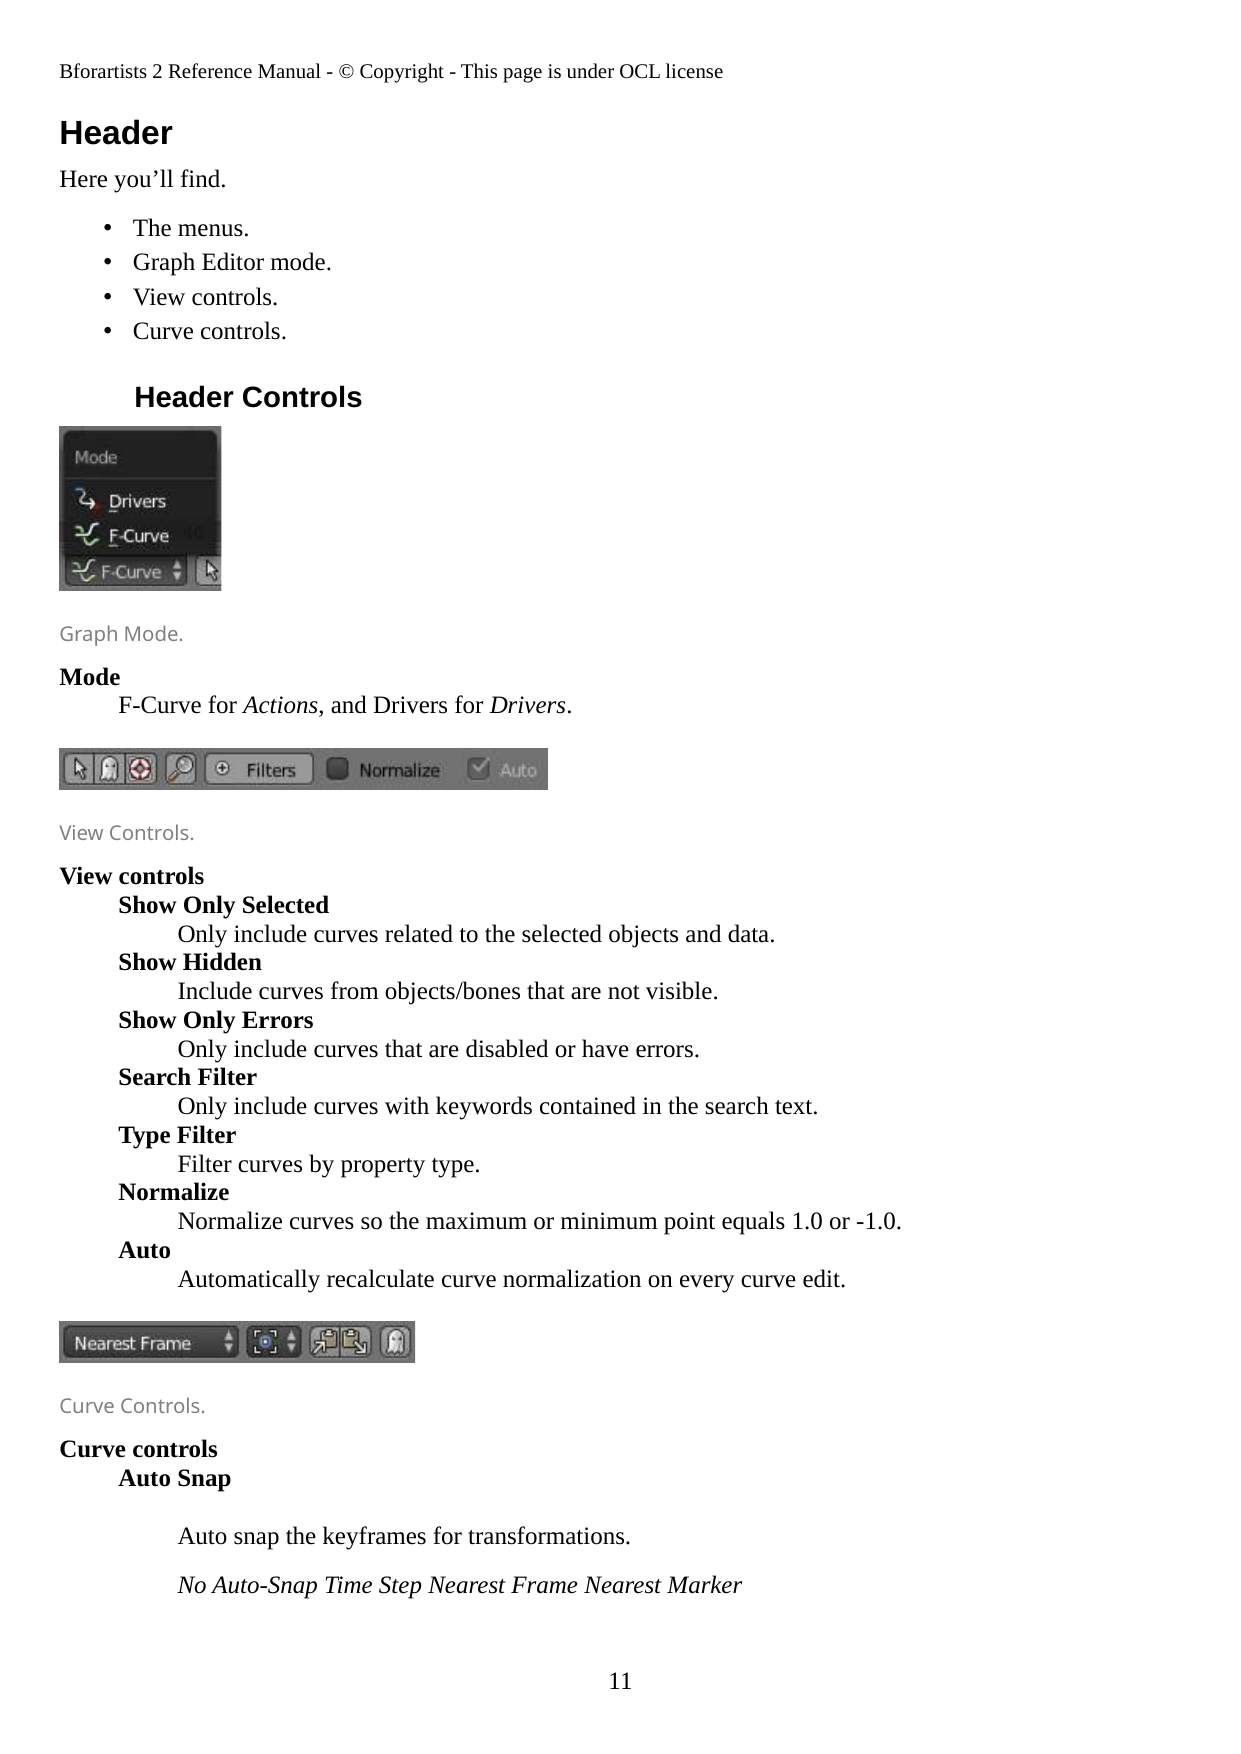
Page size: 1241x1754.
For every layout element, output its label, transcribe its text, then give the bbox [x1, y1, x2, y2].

subtitle View controls [59, 861, 1181, 890]
subtitle Header Controls [59, 380, 1181, 414]
list The menus. [103, 213, 1181, 242]
text Auto snap the keyframes for transformations. [177, 1521, 1181, 1550]
picture [59, 748, 548, 790]
list Only include curves related to the selected objects and data. [177, 919, 1181, 947]
picture [59, 426, 222, 591]
subtitle Show Hidden [118, 947, 1181, 976]
text Curve Controls. [59, 1388, 1181, 1419]
subtitle Show Only Selected [118, 890, 1181, 919]
text No Auto-Snap Time Step Nearest Frame Nearest Marker [177, 1570, 1181, 1599]
subtitle Show Only Errors [118, 1005, 1181, 1034]
subtitle Auto [118, 1235, 1181, 1264]
picture [59, 1321, 416, 1363]
text Here you’ll find. [59, 164, 1181, 192]
list Automatically recalculate curve normalization on every curve edit. [177, 1264, 1181, 1292]
list View controls. [103, 282, 1181, 311]
list Normalize curves so the maximum or minimum point equals 1.0 or -1.0. [177, 1206, 1181, 1235]
subtitle Normalize [118, 1177, 1181, 1206]
list Only include curves that are disabled or have errors. [177, 1034, 1181, 1062]
list Include curves from objects/bones that are not visible. [177, 976, 1181, 1005]
subtitle Header [59, 113, 1181, 151]
list Only include curves with keywords contained in the search text. [177, 1091, 1181, 1120]
list Curve controls. [103, 316, 1181, 345]
subtitle Mode [59, 662, 1181, 691]
text View Controls. [59, 815, 1181, 847]
list F-Curve for Actions, and Drivers for Drivers. [118, 691, 1181, 719]
subtitle Search Filter [118, 1062, 1181, 1091]
list Filter curves by property type. [177, 1149, 1181, 1177]
text Graph Mode. [59, 616, 1181, 647]
subtitle Type Filter [118, 1120, 1181, 1149]
subtitle Curve controls [59, 1434, 1181, 1463]
list Graph Editor mode. [103, 247, 1181, 276]
subtitle Auto Snap [118, 1463, 1181, 1492]
